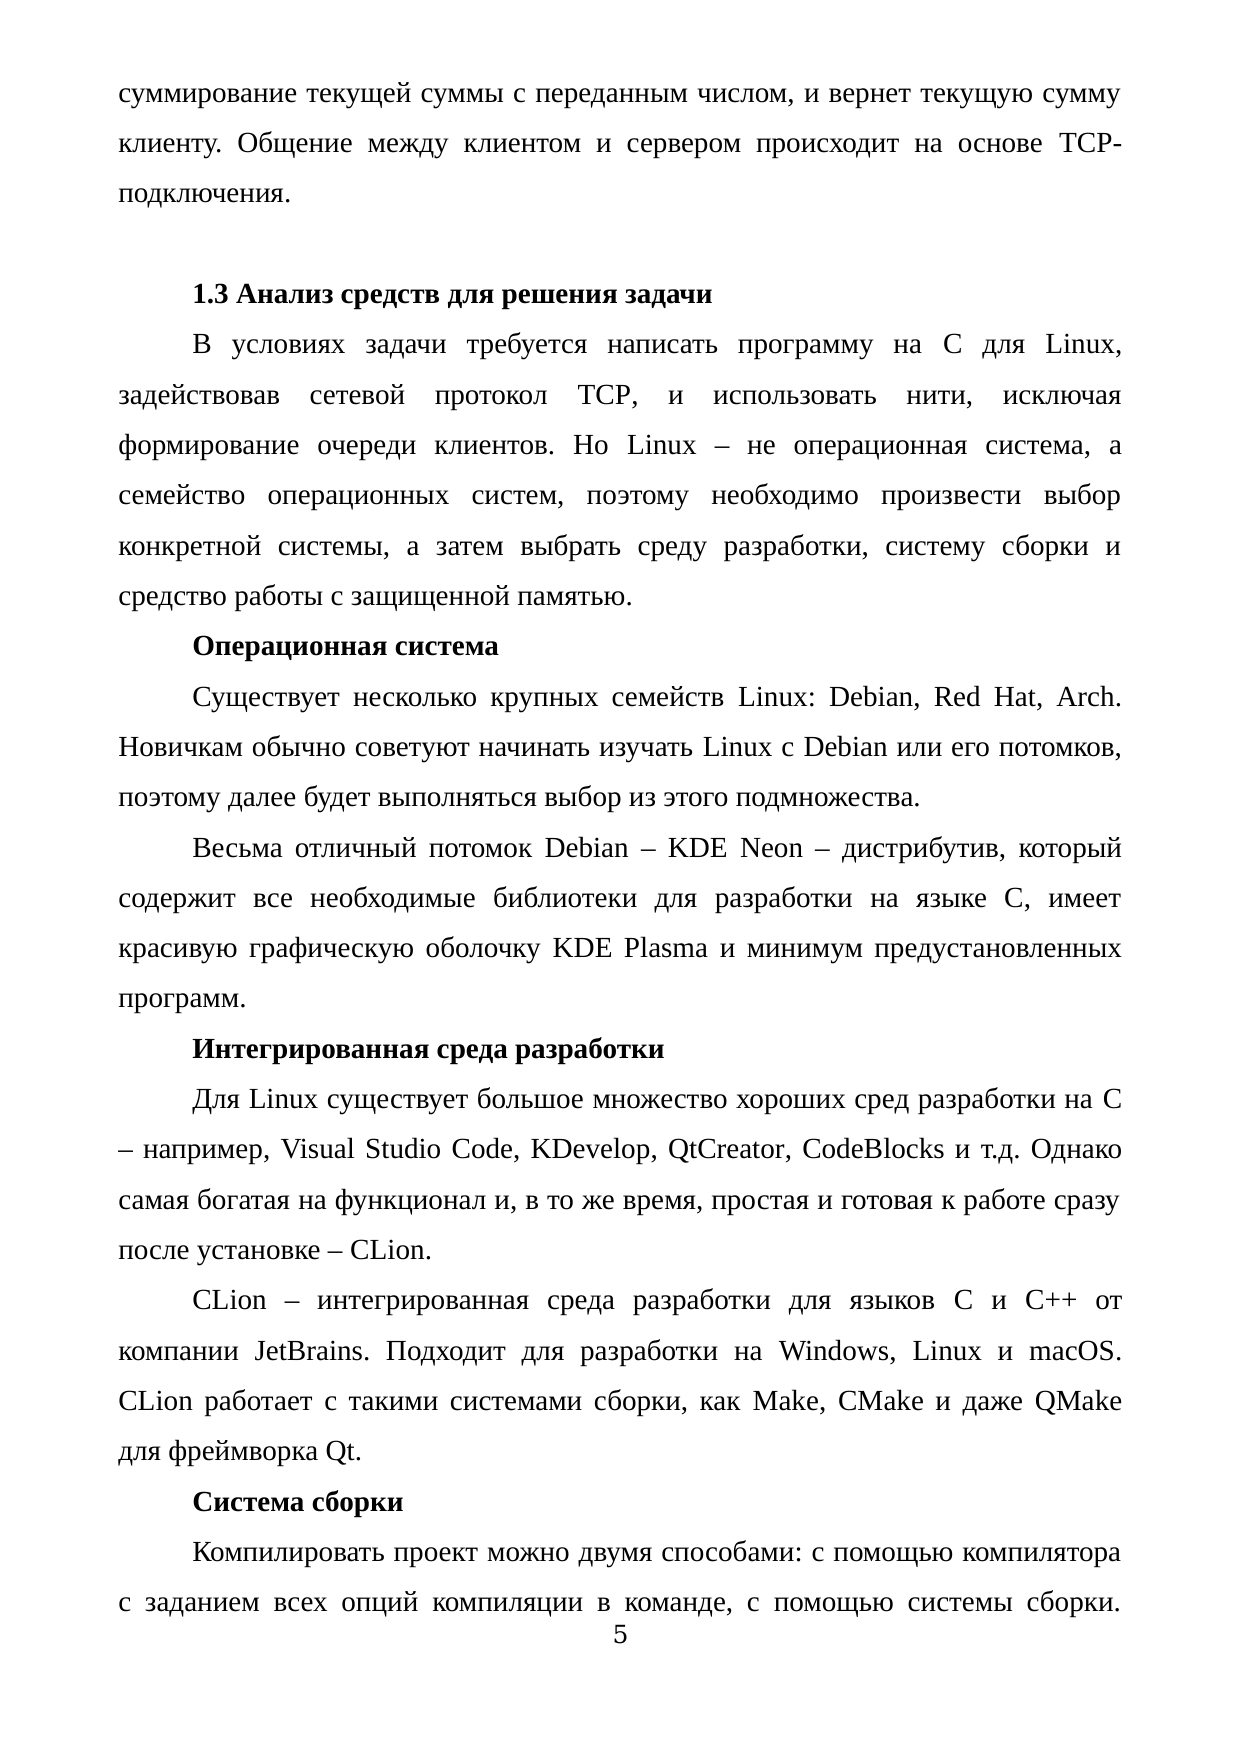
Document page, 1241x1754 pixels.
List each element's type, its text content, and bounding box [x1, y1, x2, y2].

text Для Linux существует большое множество хороших сред разработки на C – например, Visual Studio Code, KDevelop, QtCreator, CodeBlocks и т.д. Однако самая богатая на функционал и, в то же время, простая и готовая к работе сразу после установке – CLion. [118, 1081, 1122, 1266]
text Система сборки [118, 1484, 1122, 1517]
text Существует несколько крупных семейств Linux: Debian, Red Hat, Arch. Новичкам обычно советуют начинать изучать Linux с Debian или его потомков, поэтому далее будет выполняться выбор из этого подмножества. [118, 679, 1122, 813]
text Весьма отличный потомок Debian – KDE Neon – дистрибутив, который содержит все необходимые библиотеки для разработки на языке C, имеет красивую графическую оболочку KDE Plasma и минимум предустановленных программ. [118, 830, 1122, 1014]
text 1.3 Анализ средств для решения задачи [118, 276, 1122, 310]
text В условиях задачи требуется написать программу на C для Linux, задействовав сетевой протокол TCP, и использовать нити, исключая формирование очереди клиентов. Но Linux – не операционная система, а семейство операционных систем, поэтому необходимо произвести выбор конкретной системы, а затем выбрать среду разработки, систему сборки и средство работы с защищенной памятью. [118, 327, 1122, 612]
text Компилировать проект можно двумя способами: с помощью компилятора с заданием всех опций компиляции в команде, с помощью системы сборки. [118, 1534, 1122, 1618]
text суммирование текущей суммы с переданным числом, и вернет текущую сумму клиенту. Общение между клиентом и сервером происходит на основе TCP-подключения. [118, 75, 1122, 209]
text CLion – интегрированная среда разработки для языков C и C++ от компании JetBrains. Подходит для разработки на Windows, Linux и macOS. CLion работает с такими системами сборки, как Make, CMake и даже QMake для фреймворка Qt. [118, 1282, 1122, 1467]
text Интегрированная среда разработки [118, 1031, 1122, 1064]
text Операционная система [118, 628, 1122, 662]
